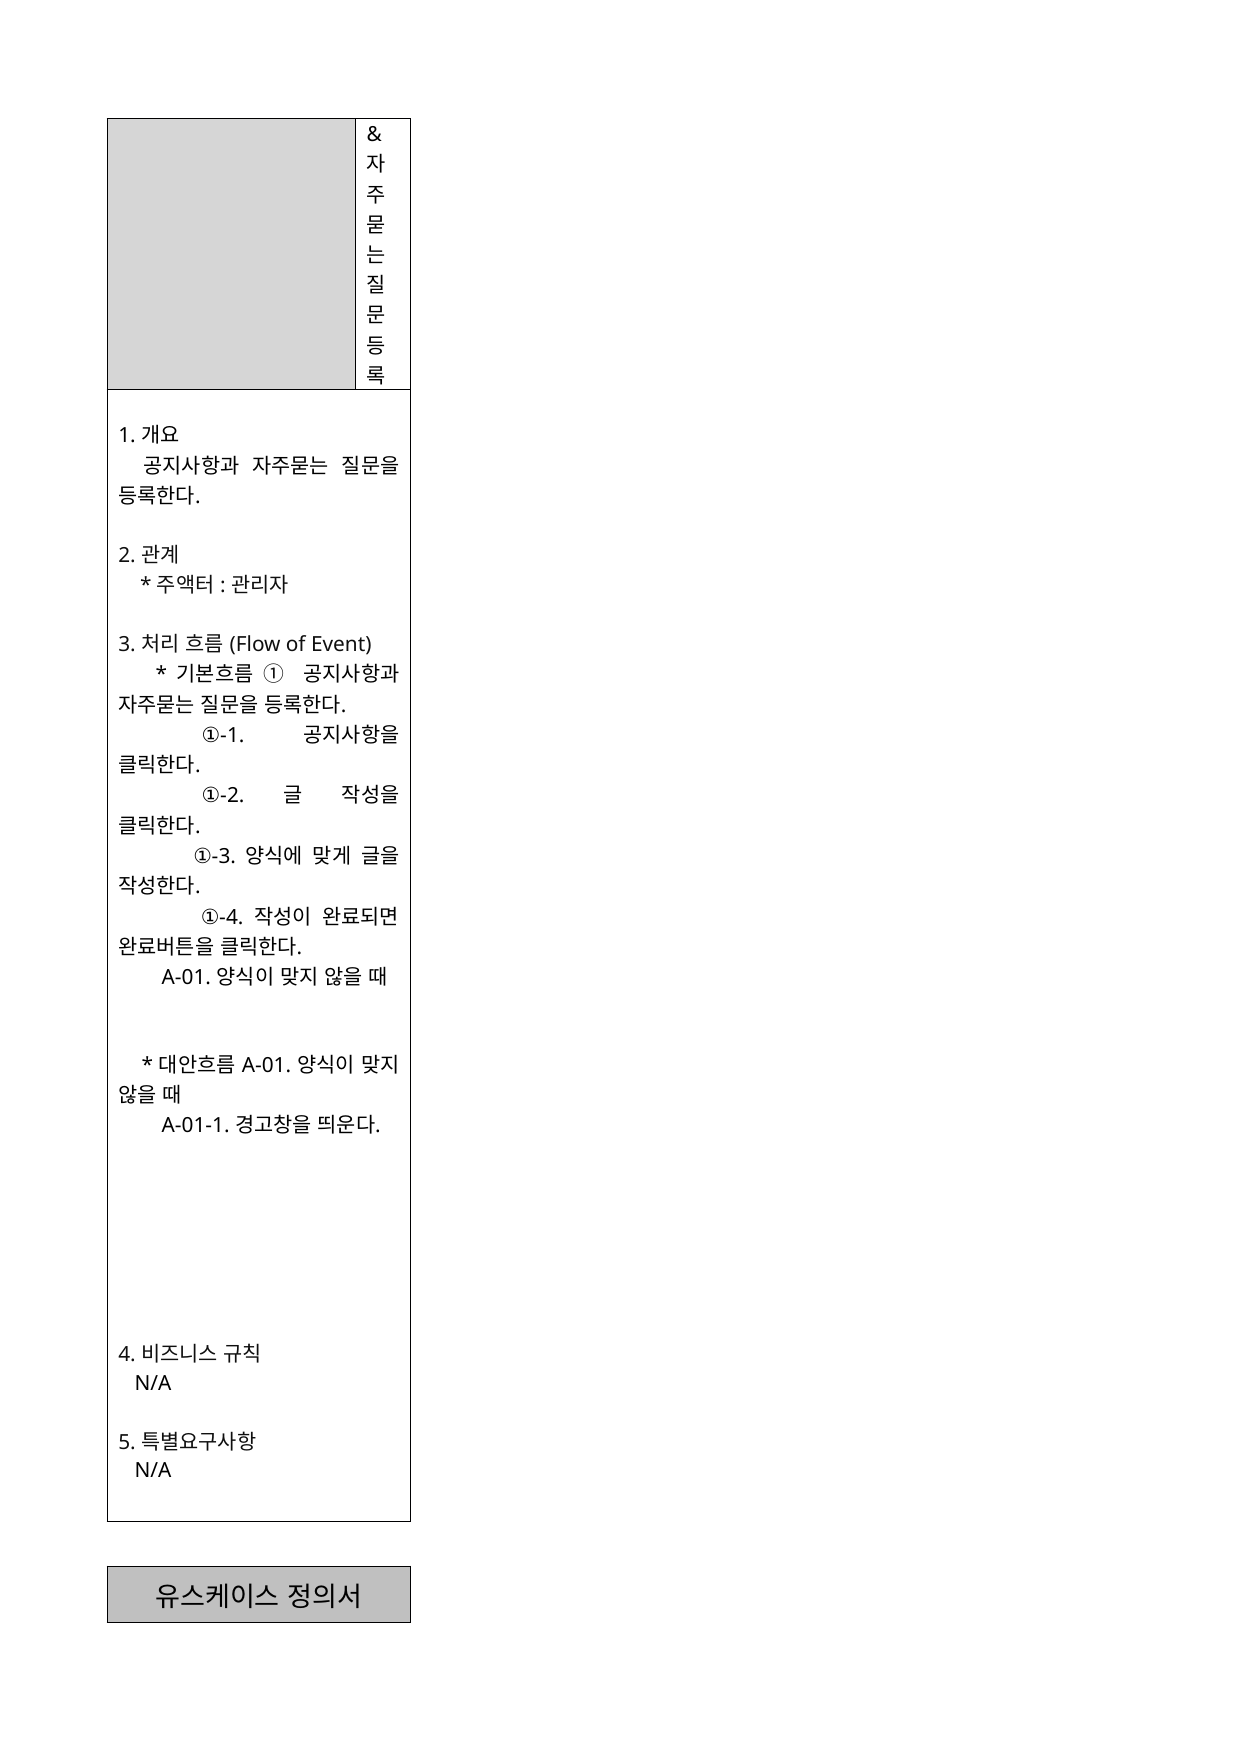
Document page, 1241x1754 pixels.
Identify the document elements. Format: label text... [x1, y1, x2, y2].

table_cell 1. 개요 공지사항과 자주묻는 질문을 등록한다. 2. 관계 * 주액터 : 관리자 3. 처리 흐름 (Flow of Event) * 기본흐름 ① 공지사항과 자주묻는 질문을 등록한다. ①-1. 공지사항을 클릭한다. ①-2. 글 작성을 클릭한다. ①-3. 양식에 맞게 글을 작성한다. ①-4. 작성이 완료되면 완료버튼을 클릭한다. A-01. 양식이 맞지 않을 때 * 대안흐름 A-01. 양식이 맞지 않을 때 A-01-1. 경고창을 띄운다. 4. 비즈니스 규칙 N/A 5. 특별요구사항 N/A [108, 390, 410, 1521]
table_cell [411, 389, 1046, 1521]
table_cell [411, 118, 1046, 389]
table_cell [108, 119, 355, 389]
table_cell & 자주묻는질문 등록 [356, 119, 410, 389]
table_header [411, 1566, 1046, 1622]
table_header 유스케이스 정의서 [108, 1567, 410, 1622]
